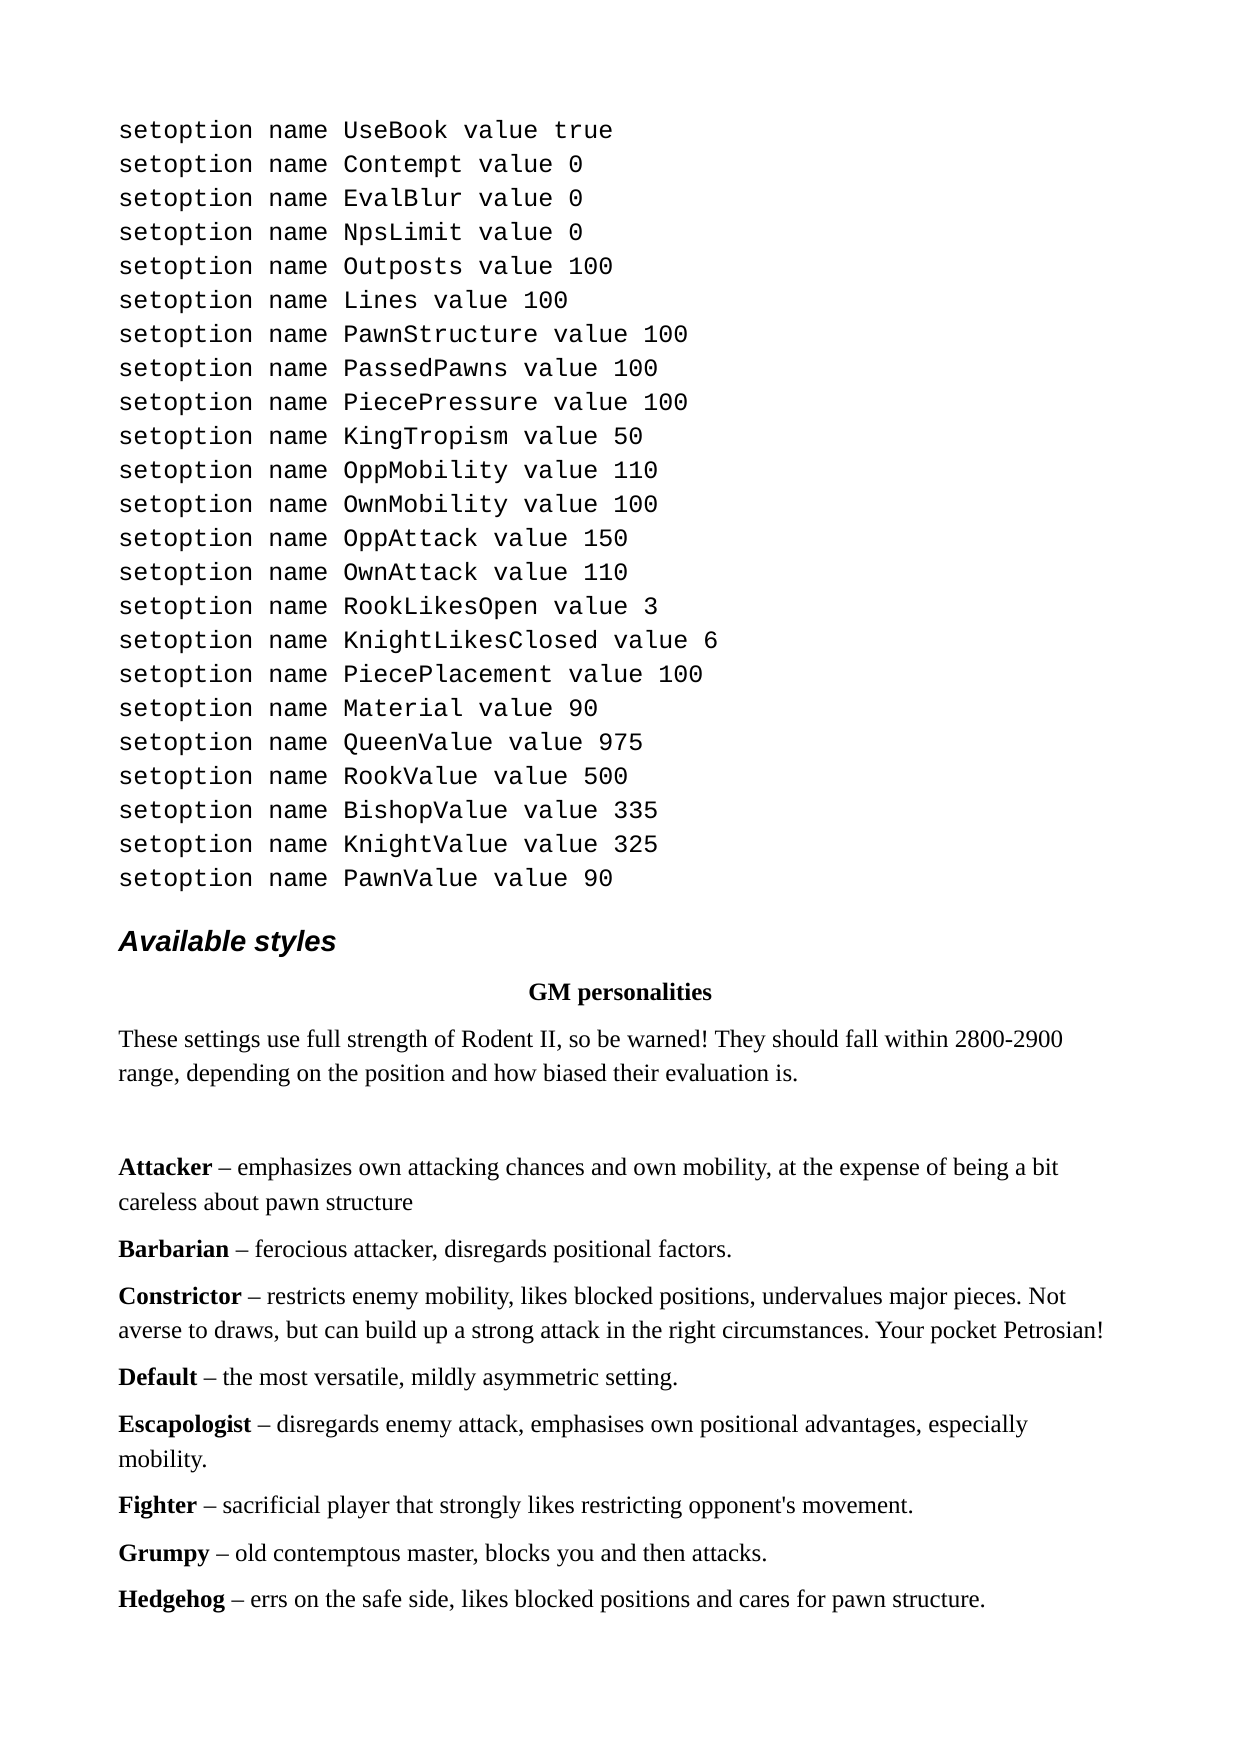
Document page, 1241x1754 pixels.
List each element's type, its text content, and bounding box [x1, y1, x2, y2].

text setoption name OwnMobility value 100 [118, 492, 1122, 520]
text setoption name PiecePressure value 100 [118, 390, 1122, 418]
text setoption name Lines value 100 [118, 288, 1122, 316]
text Barbarian – ferocious attacker, disregards positional factors. [118, 1234, 1122, 1262]
text Grumpy – old contemptous master, blocks you and then attacks. [118, 1538, 1122, 1566]
text setoption name OppMobility value 110 [118, 458, 1122, 486]
text setoption name OwnAttack value 110 [118, 559, 1122, 588]
text setoption name PiecePlacement value 100 [118, 661, 1122, 690]
text Default – the most versatile, mildly asymmetric setting. [118, 1362, 1122, 1391]
text setoption name BishopValue value 335 [118, 797, 1122, 826]
text setoption name KnightValue value 325 [118, 831, 1122, 859]
subtitle Available styles [118, 924, 1122, 958]
text setoption name OppAttack value 150 [118, 526, 1122, 554]
text setoption name PassedPawns value 100 [118, 356, 1122, 384]
text Hedgehog – errs on the safe side, likes blocked positions and cares for pawn structure. [118, 1584, 1122, 1613]
text setoption name PawnStructure value 100 [118, 322, 1122, 350]
text setoption name Outposts value 100 [118, 254, 1122, 282]
text setoption name KnightLikesClosed value 6 [118, 627, 1122, 656]
text These settings use full strength of Rodent II, so be warned! They should fall within 2800-2900 range, depending on the position and how biased their evaluation is. [118, 1024, 1122, 1087]
text setoption name RookLikesOpen value 3 [118, 593, 1122, 622]
text setoption name EvalBlur value 0 [118, 186, 1122, 214]
text setoption name RookValue value 500 [118, 763, 1122, 792]
text Escapologist – disregards enemy attack, emphasises own positional advantages, especially mobility. [118, 1409, 1122, 1472]
text setoption name Material value 90 [118, 695, 1122, 724]
text Constrictor – restricts enemy mobility, likes blocked positions, undervalues major pieces. Not averse to draws, but can build up a strong attack in the right circumstances. Your pocket Petrosian! [118, 1281, 1122, 1344]
text setoption name QueenValue value 975 [118, 729, 1122, 758]
text setoption name KingTropism value 50 [118, 424, 1122, 452]
text GM personalities [118, 977, 1122, 1006]
text setoption name Contempt value 0 [118, 152, 1122, 180]
text Fighter – sacrificial player that strongly likes restricting opponent's movement. [118, 1491, 1122, 1519]
text Attacker – emphasizes own attacking chances and own mobility, at the expense of being a bit careless about pawn structure [118, 1152, 1122, 1216]
text setoption name NpsLimit value 0 [118, 220, 1122, 248]
text setoption name PawnValue value 90 [118, 865, 1122, 893]
text setoption name UseBook value true [118, 118, 1122, 146]
